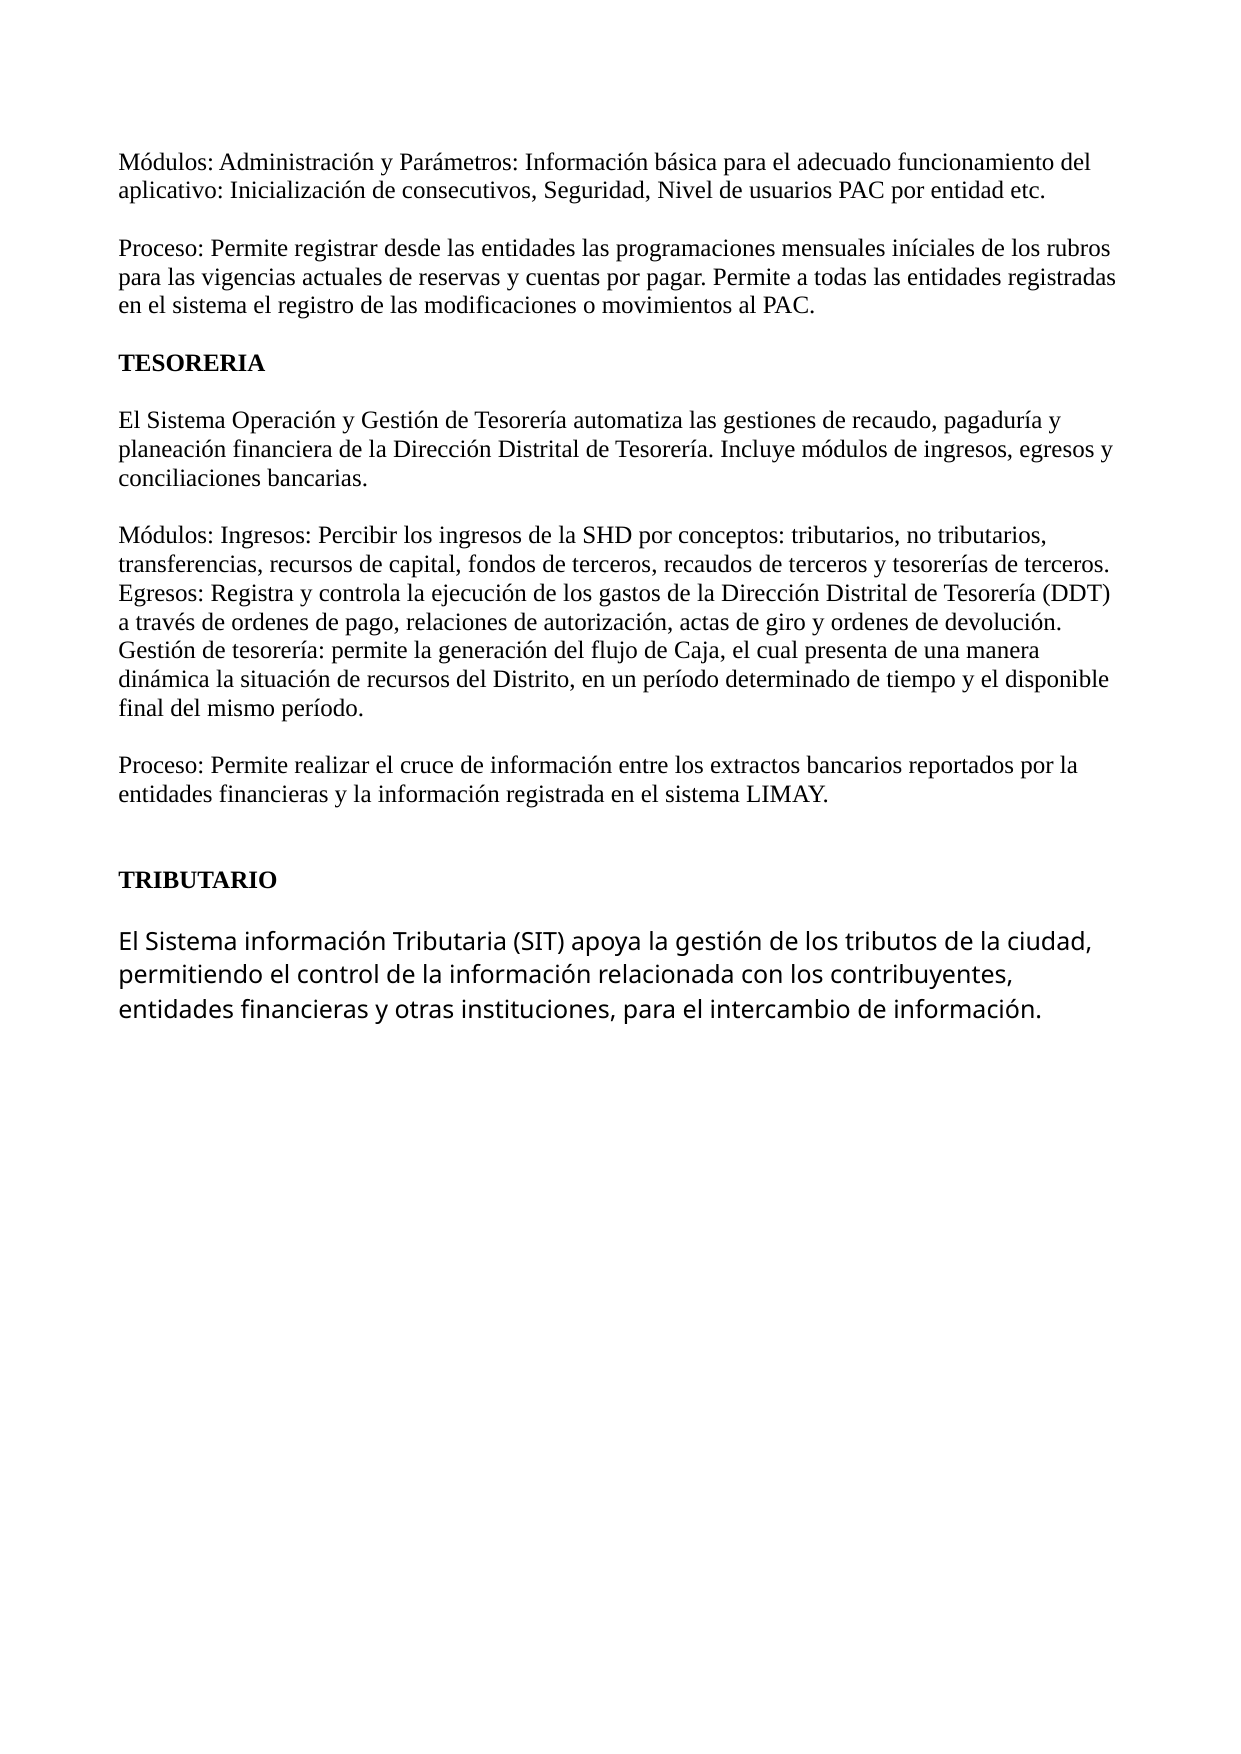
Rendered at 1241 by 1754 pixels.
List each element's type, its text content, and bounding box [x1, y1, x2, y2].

text El Sistema Operación y Gestión de Tesorería automatiza las gestiones de recaudo, pagaduría y planeación financiera de la Dirección Distrital de Tesorería. Incluye módulos de ingresos, egresos y conciliaciones bancarias. Módulos: Ingresos: Percibir los ingresos de la SHD por conceptos: tributarios, no tributarios, transferencias, recursos de capital, fondos de terceros, recaudos de terceros y tesorerías de terceros. Egresos: Registra y controla la ejecución de los gastos de la Dirección Distrital de Tesorería (DDT) a través de ordenes de pago, relaciones de autorización, actas de giro y ordenes de devolución. Gestión de tesorería: permite la generación del flujo de Caja, el cual presenta de una manera dinámica la situación de recursos del Distrito, en un período determinado de tiempo y el disponible final del mismo período. Proceso: Permite realizar el cruce de información entre los extractos bancarios reportados por la entidades financieras y la información registrada en el sistema LIMAY. [118, 406, 1122, 808]
text El Sistema información Tributaria (SIT) apoya la gestión de los tributos de la ciudad, permitiendo el control de la información relacionada con los contribuyentes, entidades financieras y otras instituciones, para el intercambio de información. [118, 923, 1122, 1025]
text TESORERIA [118, 348, 1122, 377]
text TRIBUTARIO [118, 866, 1122, 894]
text Módulos: Administración y Parámetros: Información básica para el adecuado funcionamiento del aplicativo: Inicialización de consecutivos, Seguridad, Nivel de usuarios PAC por entidad etc. Proceso: Permite registrar desde las entidades las programaciones mensuales iníciales de los rubros para las vigencias actuales de reservas y cuentas por pagar. Permite a todas las entidades registradas en el sistema el registro de las modificaciones o movimientos al PAC. [118, 118, 1122, 319]
